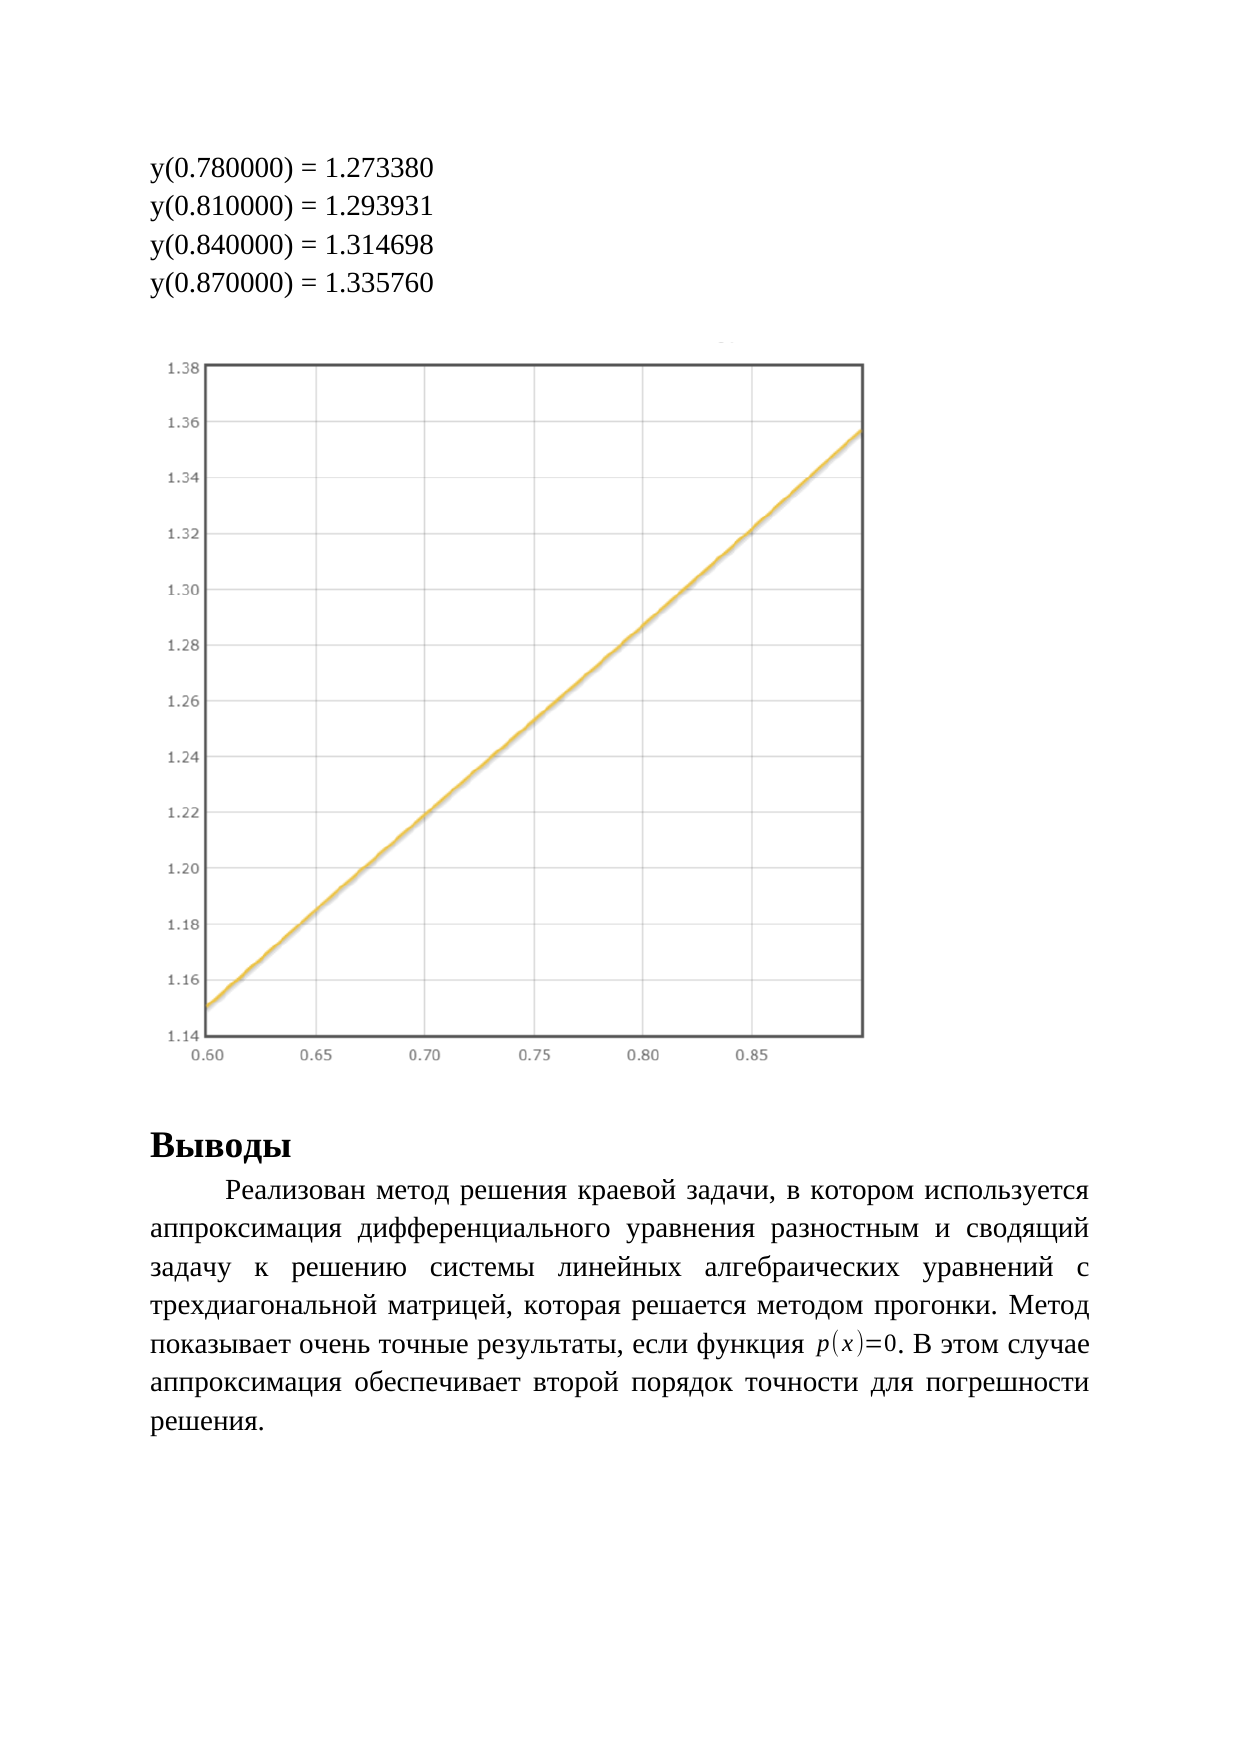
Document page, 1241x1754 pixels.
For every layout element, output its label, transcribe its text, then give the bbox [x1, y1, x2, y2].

text y(0.840000) = 1.314698 [150, 227, 1090, 261]
picture [150, 342, 904, 1080]
text Выводы [150, 1122, 1090, 1165]
text Реализован метод решения краевой задачи, в котором используется аппроксимация дифференциального уравнения разностным и сводящий задачу к решению системы линейных алгебраических уравнений с трехдиагональной матрицей, которая решается методом прогонки. Метод показывает очень точные результаты, если функция . В этом случае аппроксимация обеспечивает второй порядок точности для погрешности решения. [150, 1172, 1090, 1437]
text y(0.780000) = 1.273380 [150, 150, 1090, 183]
text y(0.870000) = 1.335760 [150, 266, 1090, 299]
text y(0.810000) = 1.293931 [150, 188, 1090, 222]
